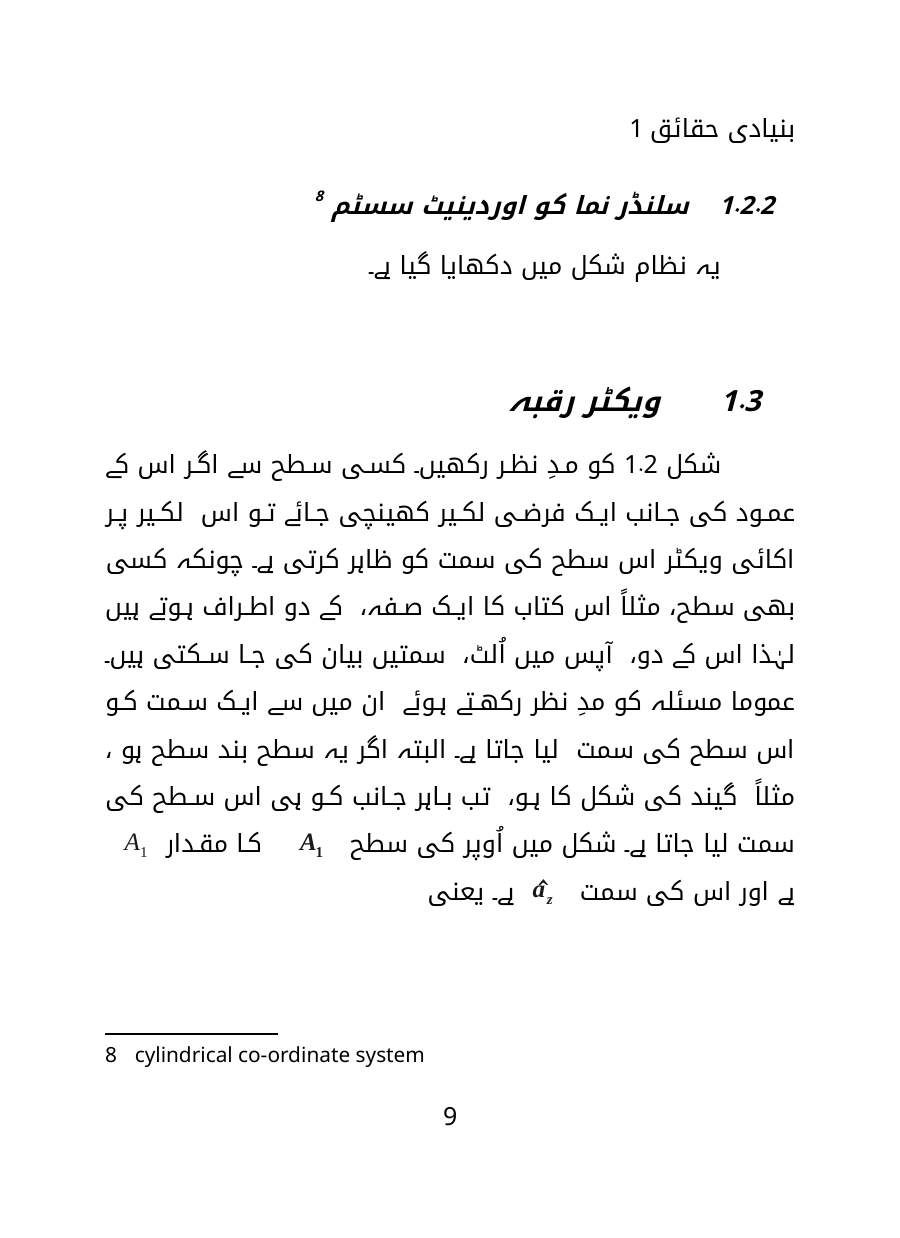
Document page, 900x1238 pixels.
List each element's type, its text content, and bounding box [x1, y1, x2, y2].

list cylindrical co-ordinate system [105, 1040, 795, 1068]
text شکل 1.2 کو مدِ نظر رکھیں۔ کسی سطح سے اگر اس کے عمود کی جانب ایک فرضی لکیر کھینچی جائے تو اس لکیر پر اکائی ویکٹر اس سطح کی سمت کو ظاہر کرتی ہے۔ چونکہ کسی بھی سطح، مثلاً اس کتاب کا ایک صفہ، کے دو اطراف ہوتے ہیں لہٰذا اس کے دو، آپس میں اُلٹ، سمتیں بیان کی جا سکتی ہیں۔عموما مسئلہ کو مدِ نظر رکھتے ہوئے ان میں سے ایک سمت کو اس سطح کی سمت لیا جاتا ہے۔ البتہ اگر یہ سطح بند سطح ہو ، مثلاً گیند کی شکل کا ہو، تب باہر جانب کو ہی اس سطح کی سمت لیا جاتا ہے۔ شکل میں اُوپر کی سطح کا مقدارہے اور اس کی سمت ہے۔ یعنی [105, 442, 795, 916]
subtitle سلنڈر نما کو اوردینیٹ سسٹم [105, 182, 718, 230]
subtitle ویکٹر رقبہ [105, 374, 720, 429]
text یہ نظام شکل میں دکھایا گیا ہے۔ [105, 242, 795, 290]
